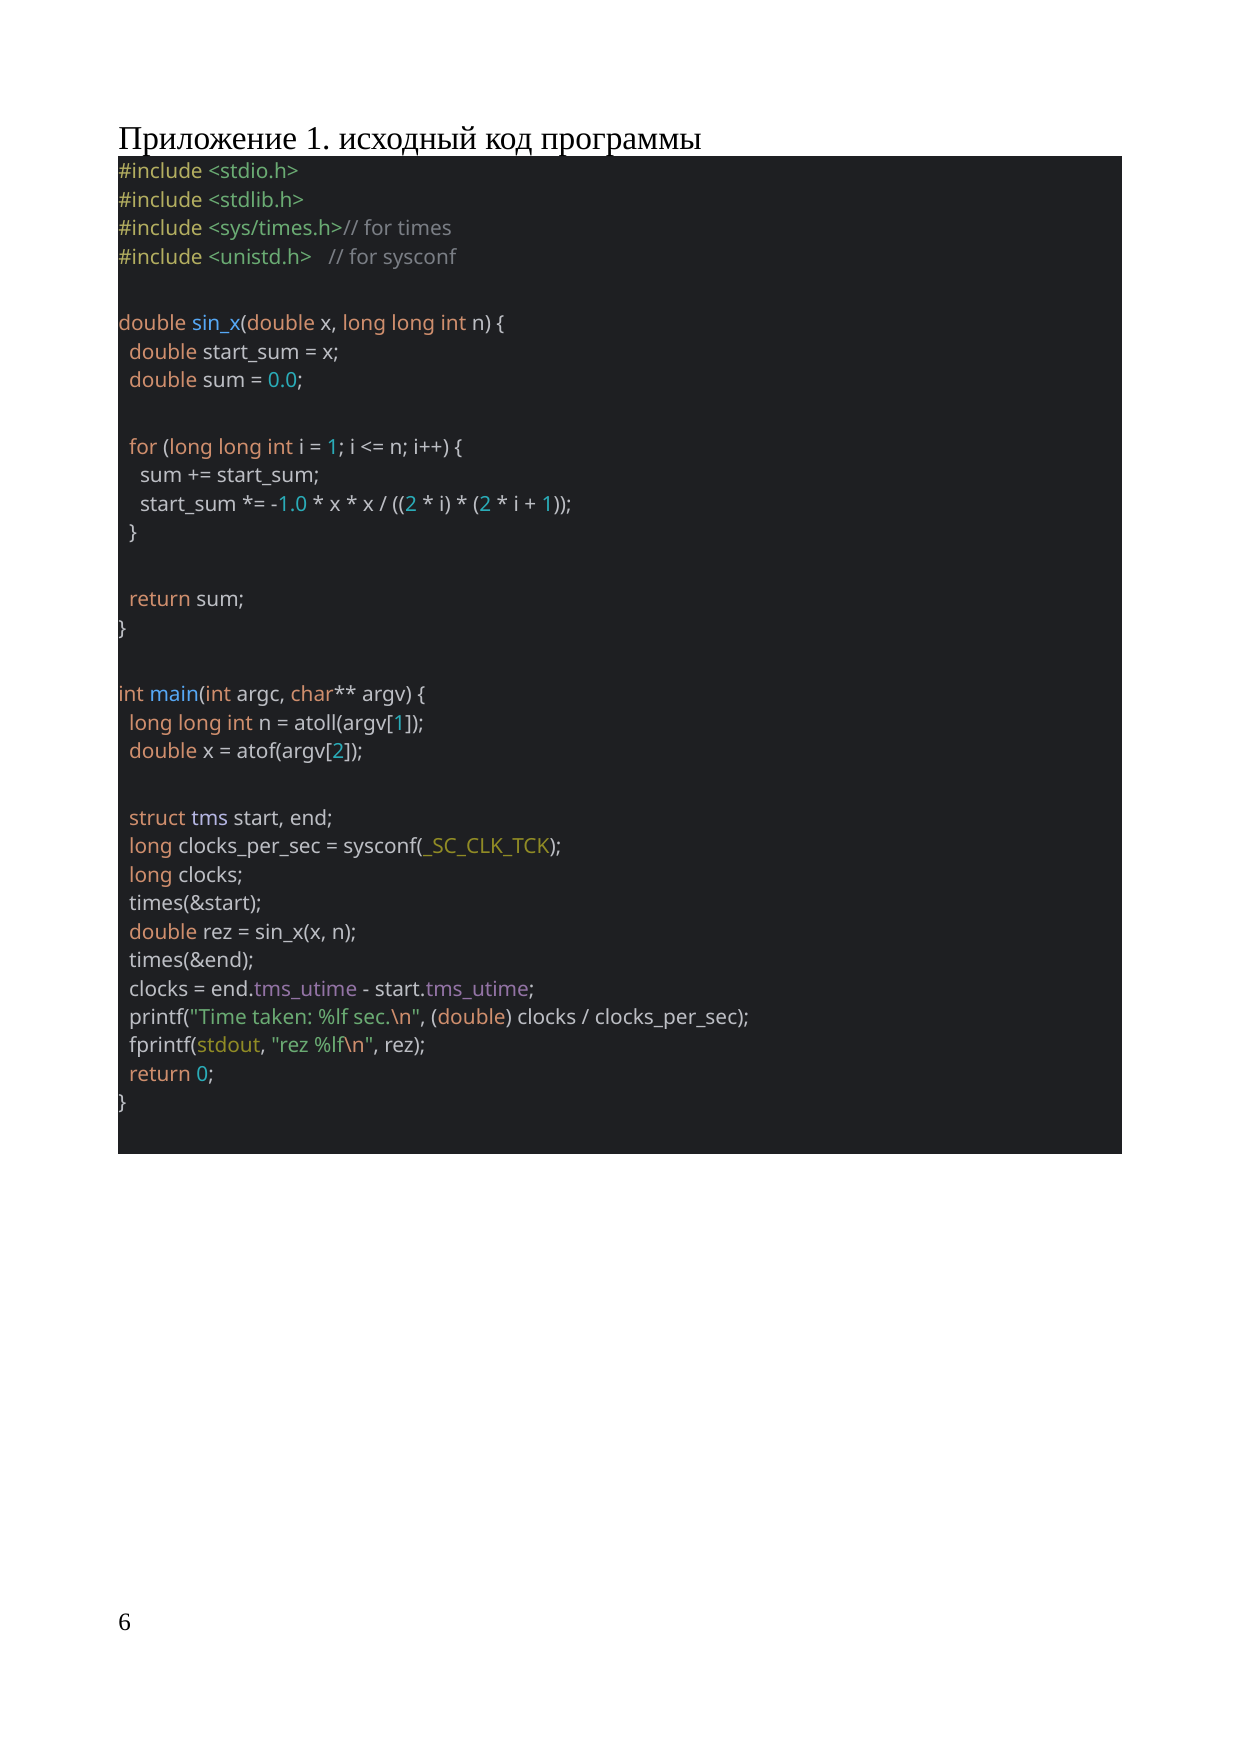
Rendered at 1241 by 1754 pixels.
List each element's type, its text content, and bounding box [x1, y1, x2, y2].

text #include <stdio.h> #include <stdlib.h> #include <sys/times.h>// for times #include <unistd.h> // for sysconf double sin_x(double x, long long int n) { double start_sum = x; double sum = 0.0; for (long long int i = 1; i <= n; i++) { sum += start_sum; start_sum *= -1.0 * x * x / ((2 * i) * (2 * i + 1)); } return sum; } int main(int argc, char** argv) { long long int n = atoll(argv[1]); double x = atof(argv[2]); struct tms start, end; long clocks_per_sec = sysconf(_SC_CLK_TCK); long clocks; times(&start); double rez = sin_x(x, n); times(&end); clocks = end.tms_utime - start.tms_utime; printf("Time taken: %lf sec.\n", (double) clocks / clocks_per_sec); fprintf(stdout, "rez %lf\n", rez); return 0; } [118, 156, 1122, 1154]
text Приложение 1. исходный код программы [118, 118, 1122, 156]
